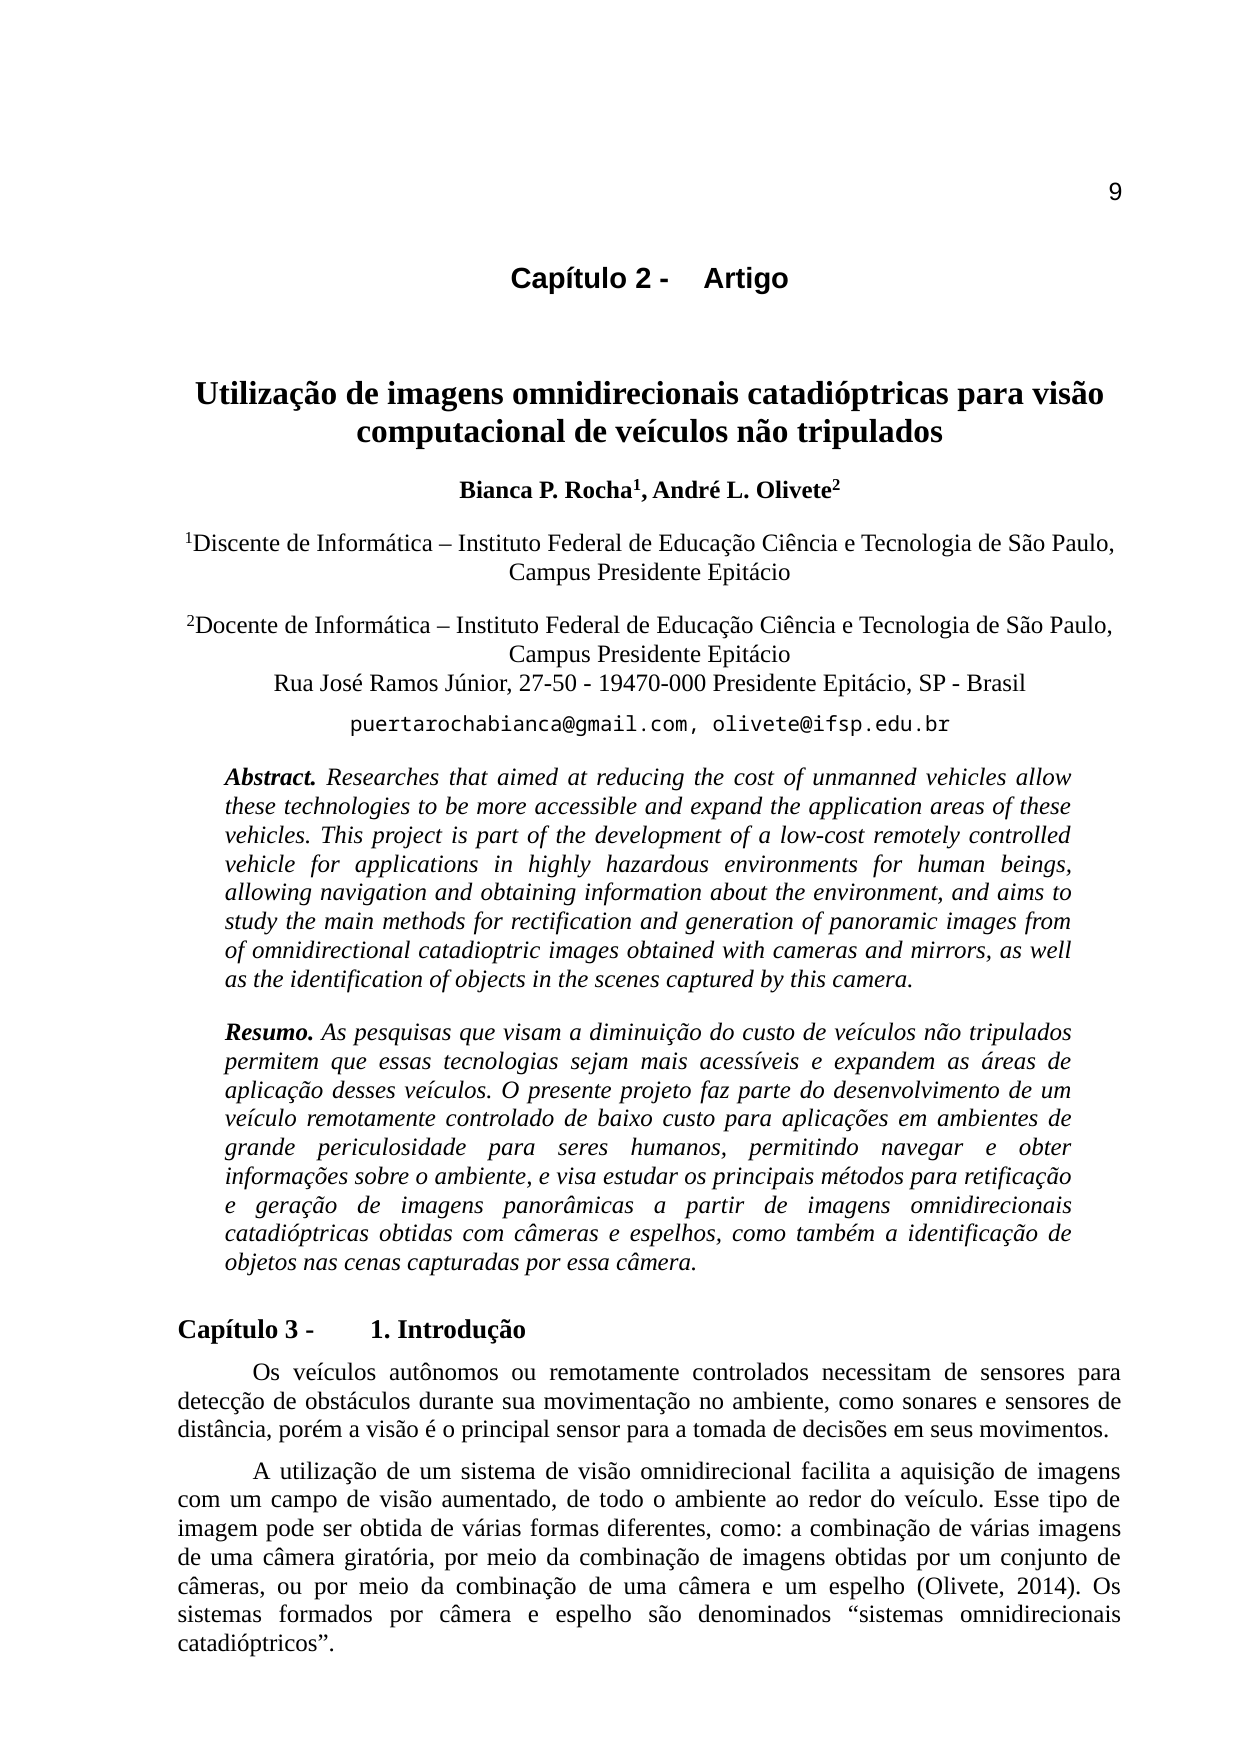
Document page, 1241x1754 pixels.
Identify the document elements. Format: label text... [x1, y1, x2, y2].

subtitle Artigo [177, 261, 1122, 295]
text 2Docente de Informática – Instituto Federal de Educação Ciência e Tecnologia de São Paulo, Campus Presidente Epitácio [177, 611, 1122, 668]
text Bianca P. Rocha1, André L. Olivete2 [177, 475, 1122, 503]
text Utilização de imagens omnidirecionais catadióptricas para visão computacional de veículos não tripulados [177, 373, 1122, 450]
text Resumo. As pesquisas que visam a diminuição do custo de veículos não tripulados permitem que essas tecnologias sejam mais acessíveis e expandem as áreas de aplicação desses veículos. O presente projeto faz parte do desenvolvimento de um veículo remotamente controlado de baixo custo para aplicações em ambientes de grande periculosidade para seres humanos, permitindo navegar e obter informações sobre o ambiente, e visa estudar os principais métodos para retificação e geração de imagens panorâmicas a partir de imagens omnidirecionais catadióptricas obtidas com câmeras e espelhos, como também a identificação de objetos nas cenas capturadas por essa câmera. [224, 1017, 1075, 1276]
text puertarochabianca@gmail.com, olivete@ifsp.edu.br [177, 709, 1122, 738]
text Abstract. Researches that aimed at reducing the cost of unmanned vehicles allow these technologies to be more accessible and expand the application areas of these vehicles. This project is part of the development of a low-cost remotely controlled vehicle for applications in highly hazardous environments for human beings, allowing navigation and obtaining information about the environment, and aims to study the main methods for rectification and generation of panoramic images from of omnidirectional catadioptric images obtained with cameras and mirrors, as well as the identification of objects in the scenes captured by this camera. [224, 762, 1075, 992]
subtitle 1. Introdução [177, 1313, 1122, 1344]
text Os veículos autônomos ou remotamente controlados necessitam de sensores para detecção de obstáculos durante sua movimentação no ambiente, como sonares e sensores de distância, porém a visão é o principal sensor para a tomada de decisões em seus movimentos. [177, 1357, 1122, 1443]
text 1Discente de Informática – Instituto Federal de Educação Ciência e Tecnologia de São Paulo, Campus Presidente Epitácio [177, 528, 1122, 586]
text A utilização de um sistema de visão omnidirecional facilita a aquisição de imagens com um campo de visão aumentado, de todo o ambiente ao redor do veículo. Esse tipo de imagem pode ser obtida de várias formas diferentes, como: a combinação de várias imagens de uma câmera giratória, por meio da combinação de imagens obtidas por um conjunto de câmeras, ou por meio da combinação de uma câmera e um espelho (Olivete, 2014). Os sistemas formados por câmera e espelho são denominados “sistemas omnidirecionais catadióptricos”. [177, 1456, 1122, 1657]
text Rua José Ramos Júnior, 27-50 - 19470-000 Presidente Epitácio, SP - Brasil [177, 668, 1122, 697]
